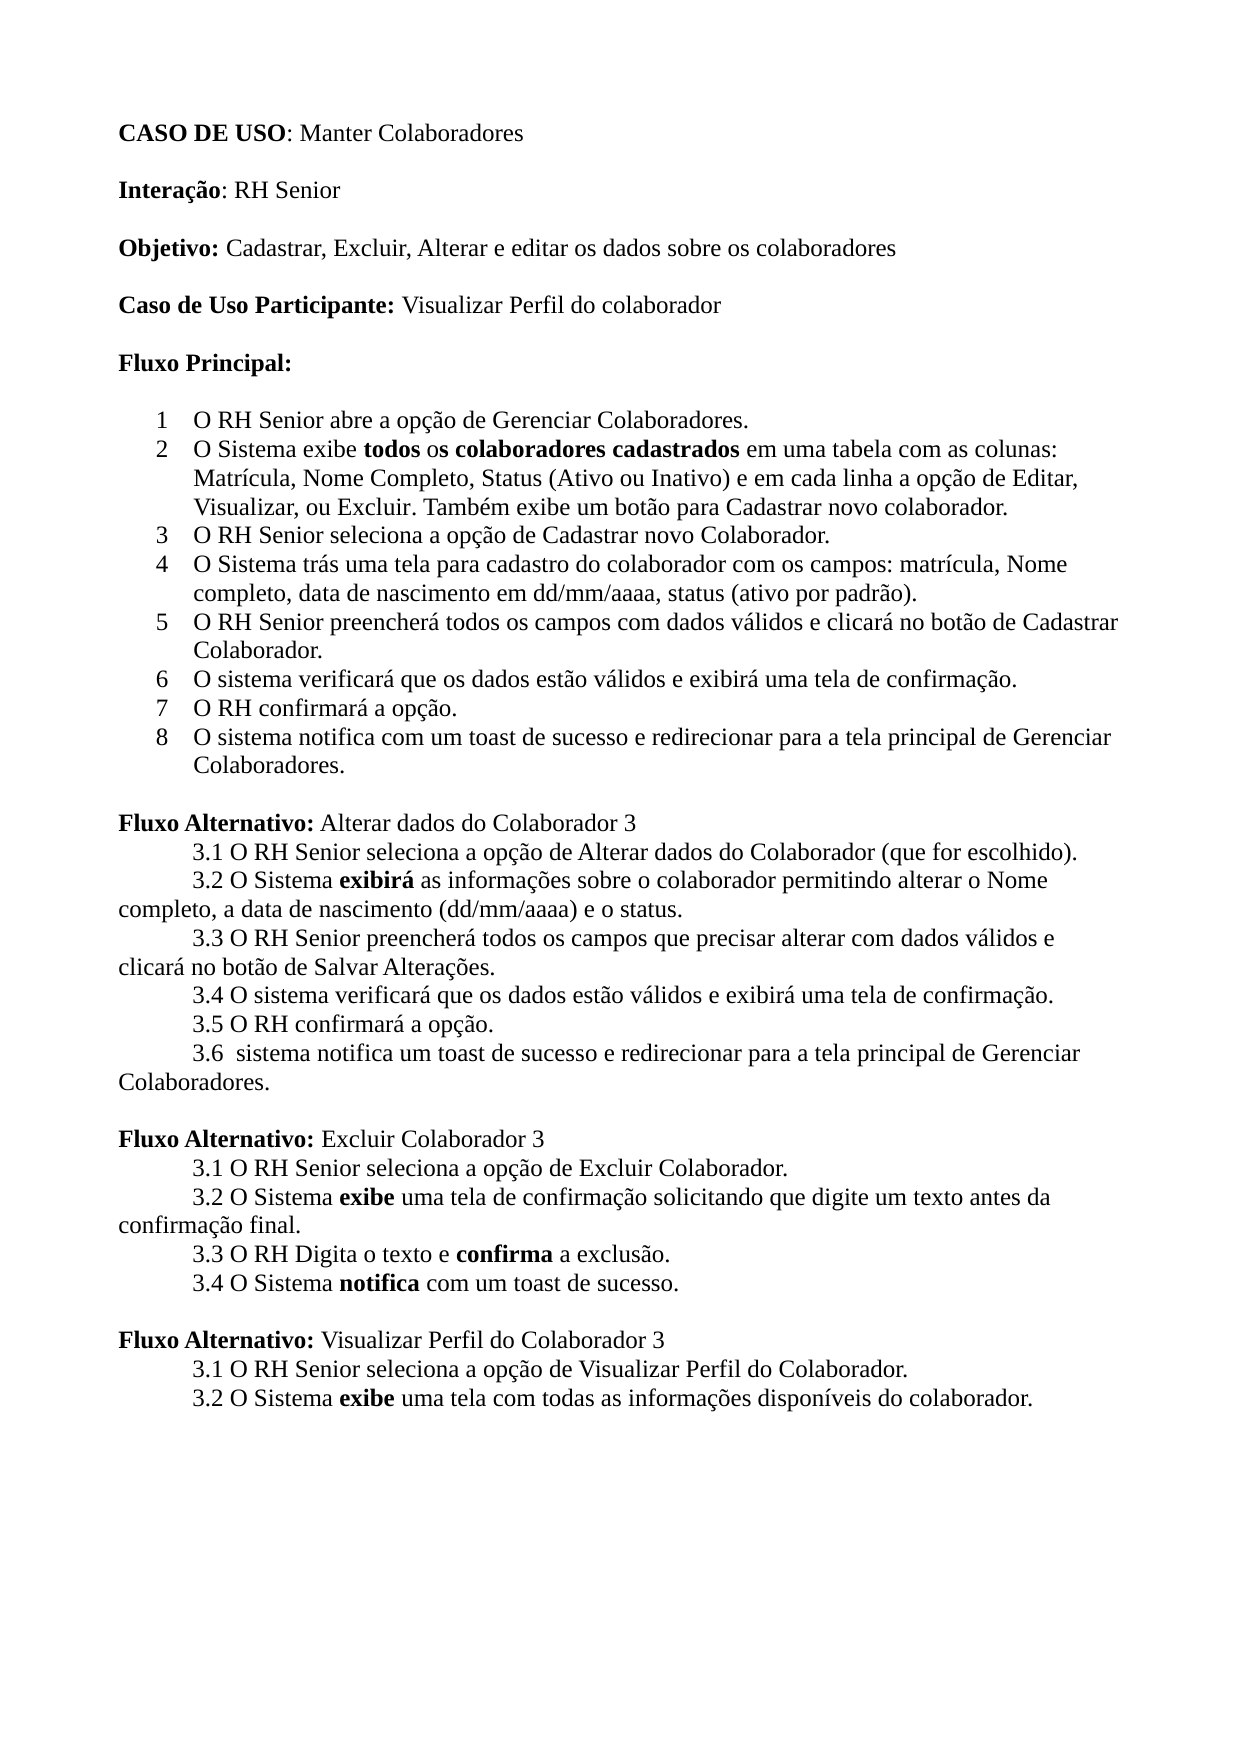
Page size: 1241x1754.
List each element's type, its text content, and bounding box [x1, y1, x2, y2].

list O RH Senior seleciona a opção de Cadastrar novo Colaborador. [156, 521, 1122, 549]
text 3.4 O sistema verificará que os dados estão válidos e exibirá uma tela de confirmação. [118, 981, 1122, 1009]
text Fluxo Alternativo: Excluir Colaborador 3 3.1 O RH Senior seleciona a opção de Excluir Colaborador. [118, 1124, 1122, 1182]
list O sistema verificará que os dados estão válidos e exibirá uma tela de confirmação. [156, 664, 1122, 693]
list O Sistema trás uma tela para cadastro do colaborador com os campos: matrícula, Nome completo, data de nascimento em dd/mm/aaaa, status (ativo por padrão). [156, 549, 1122, 607]
list O sistema notifica com um toast de sucesso e redirecionar para a tela principal de Gerenciar Colaboradores. [156, 722, 1122, 779]
text 3.2 O Sistema exibe uma tela de confirmação solicitando que digite um texto antes da confirmação final. [118, 1182, 1122, 1239]
list O RH Senior preencherá todos os campos com dados válidos e clicará no botão de Cadastrar Colaborador. [156, 607, 1122, 664]
list O RH confirmará a opção. [156, 693, 1122, 722]
text 3.3 O RH Senior preencherá todos os campos que precisar alterar com dados válidos e clicará no botão de Salvar Alterações. [118, 923, 1122, 981]
text Fluxo Alternativo: Visualizar Perfil do Colaborador 3 3.1 O RH Senior seleciona a opção de Visualizar Perfil do Colaborador. [118, 1326, 1122, 1383]
text 3.5 O RH confirmará a opção. [118, 1009, 1122, 1038]
text 3.3 O RH Digita o texto e confirma a exclusão. [118, 1239, 1122, 1268]
text CASO DE USO: Manter Colaboradores Interação: RH Senior Objetivo: Cadastrar, Excluir, Alterar e editar os dados sobre os colaboradores Caso de Uso Participante: Visualizar Perfil do colaborador [118, 118, 1122, 348]
text 3.2 O Sistema exibirá as informações sobre o colaborador permitindo alterar o Nome completo, a data de nascimento (dd/mm/aaaa) e o status. [118, 866, 1122, 923]
text 3.2 O Sistema exibe uma tela com todas as informações disponíveis do colaborador. [118, 1383, 1122, 1412]
list O Sistema exibe todos os colaboradores cadastrados em uma tabela com as colunas: Matrícula, Nome Completo, Status (Ativo ou Inativo) e em cada linha a opção de Editar, Visualizar, ou Excluir. Também exibe um botão para Cadastrar novo colaborador. [156, 434, 1122, 521]
text 3.6 sistema notifica um toast de sucesso e redirecionar para a tela principal de Gerenciar Colaboradores. [118, 1038, 1122, 1096]
text 3.4 O Sistema notifica com um toast de sucesso. [118, 1268, 1122, 1297]
text Fluxo Alternativo: Alterar dados do Colaborador 3 3.1 O RH Senior seleciona a opção de Alterar dados do Colaborador (que for escolhido). [118, 808, 1122, 866]
list O RH Senior abre a opção de Gerenciar Colaboradores. [156, 406, 1122, 434]
text Fluxo Principal: [118, 348, 1122, 377]
